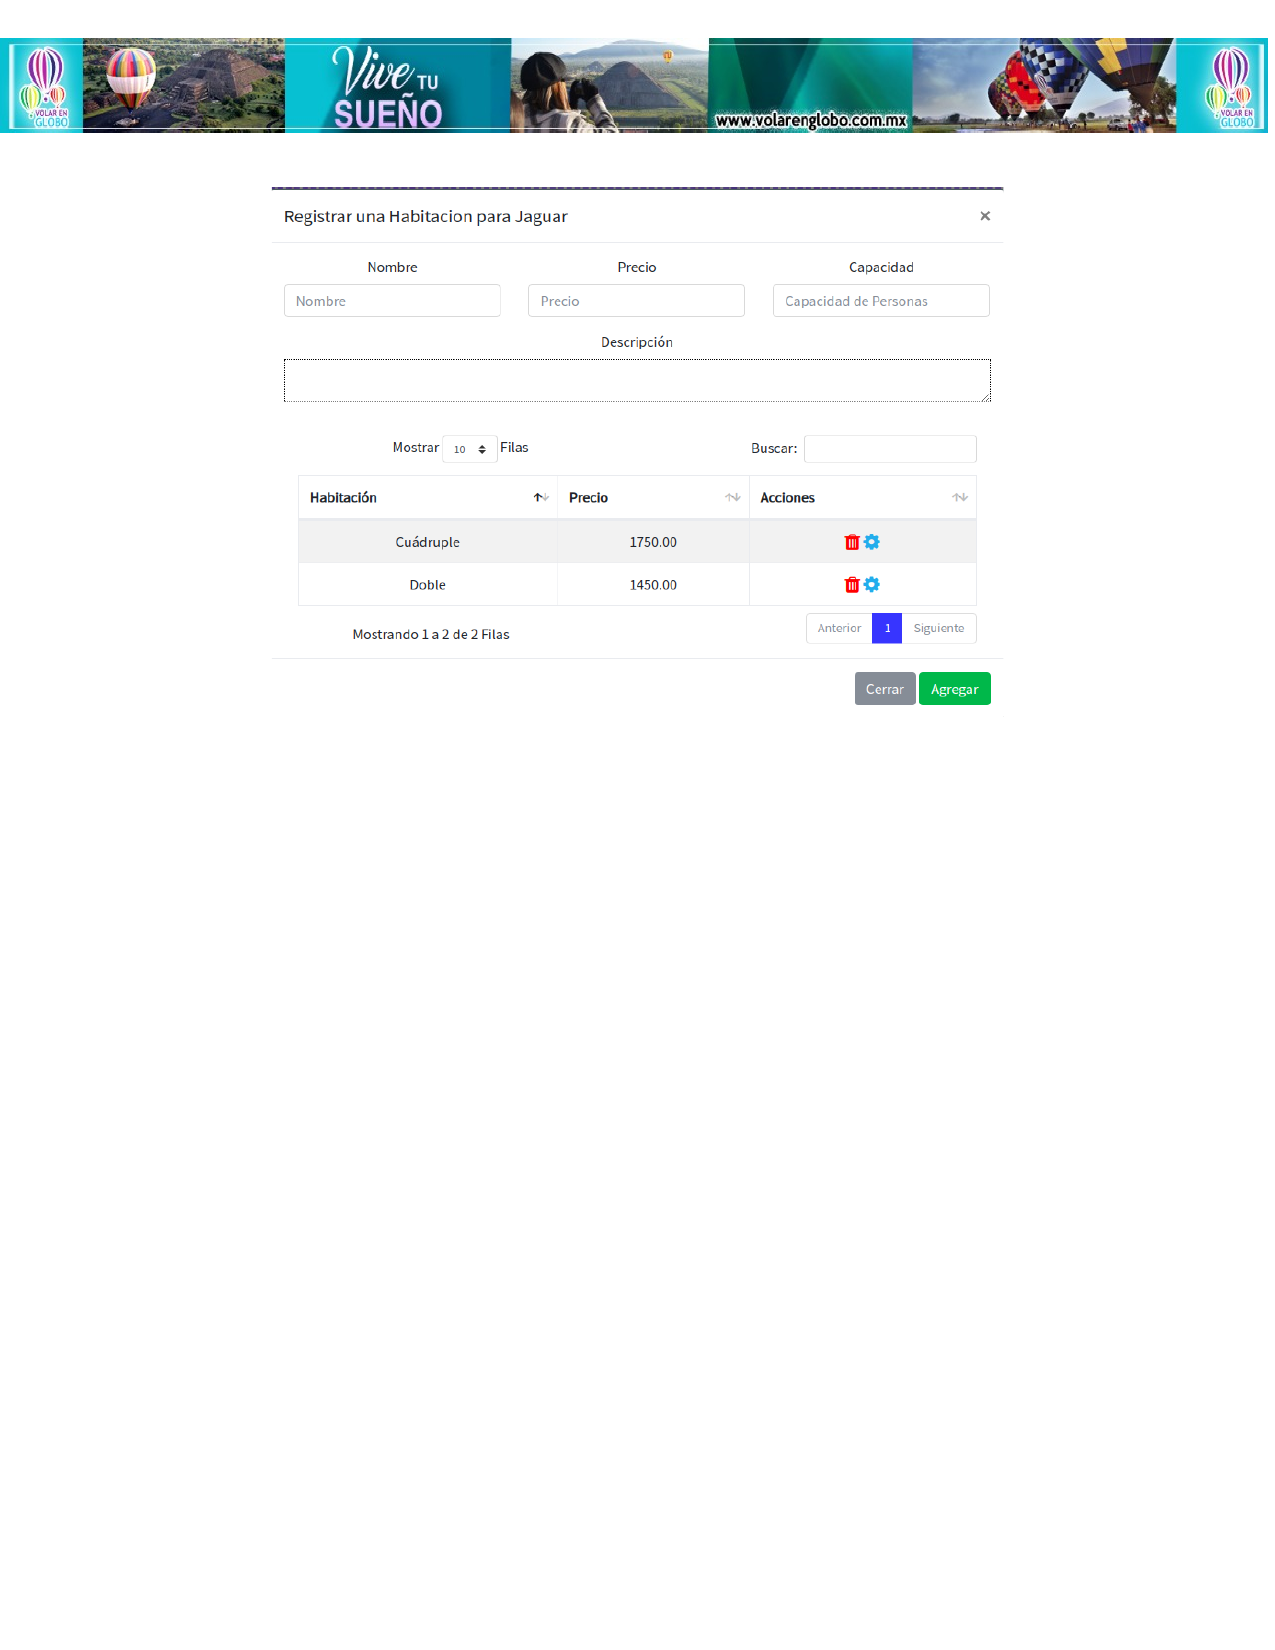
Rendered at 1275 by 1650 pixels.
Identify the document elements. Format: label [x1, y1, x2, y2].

picture [0, 38, 1268, 133]
picture [271, 187, 1004, 717]
